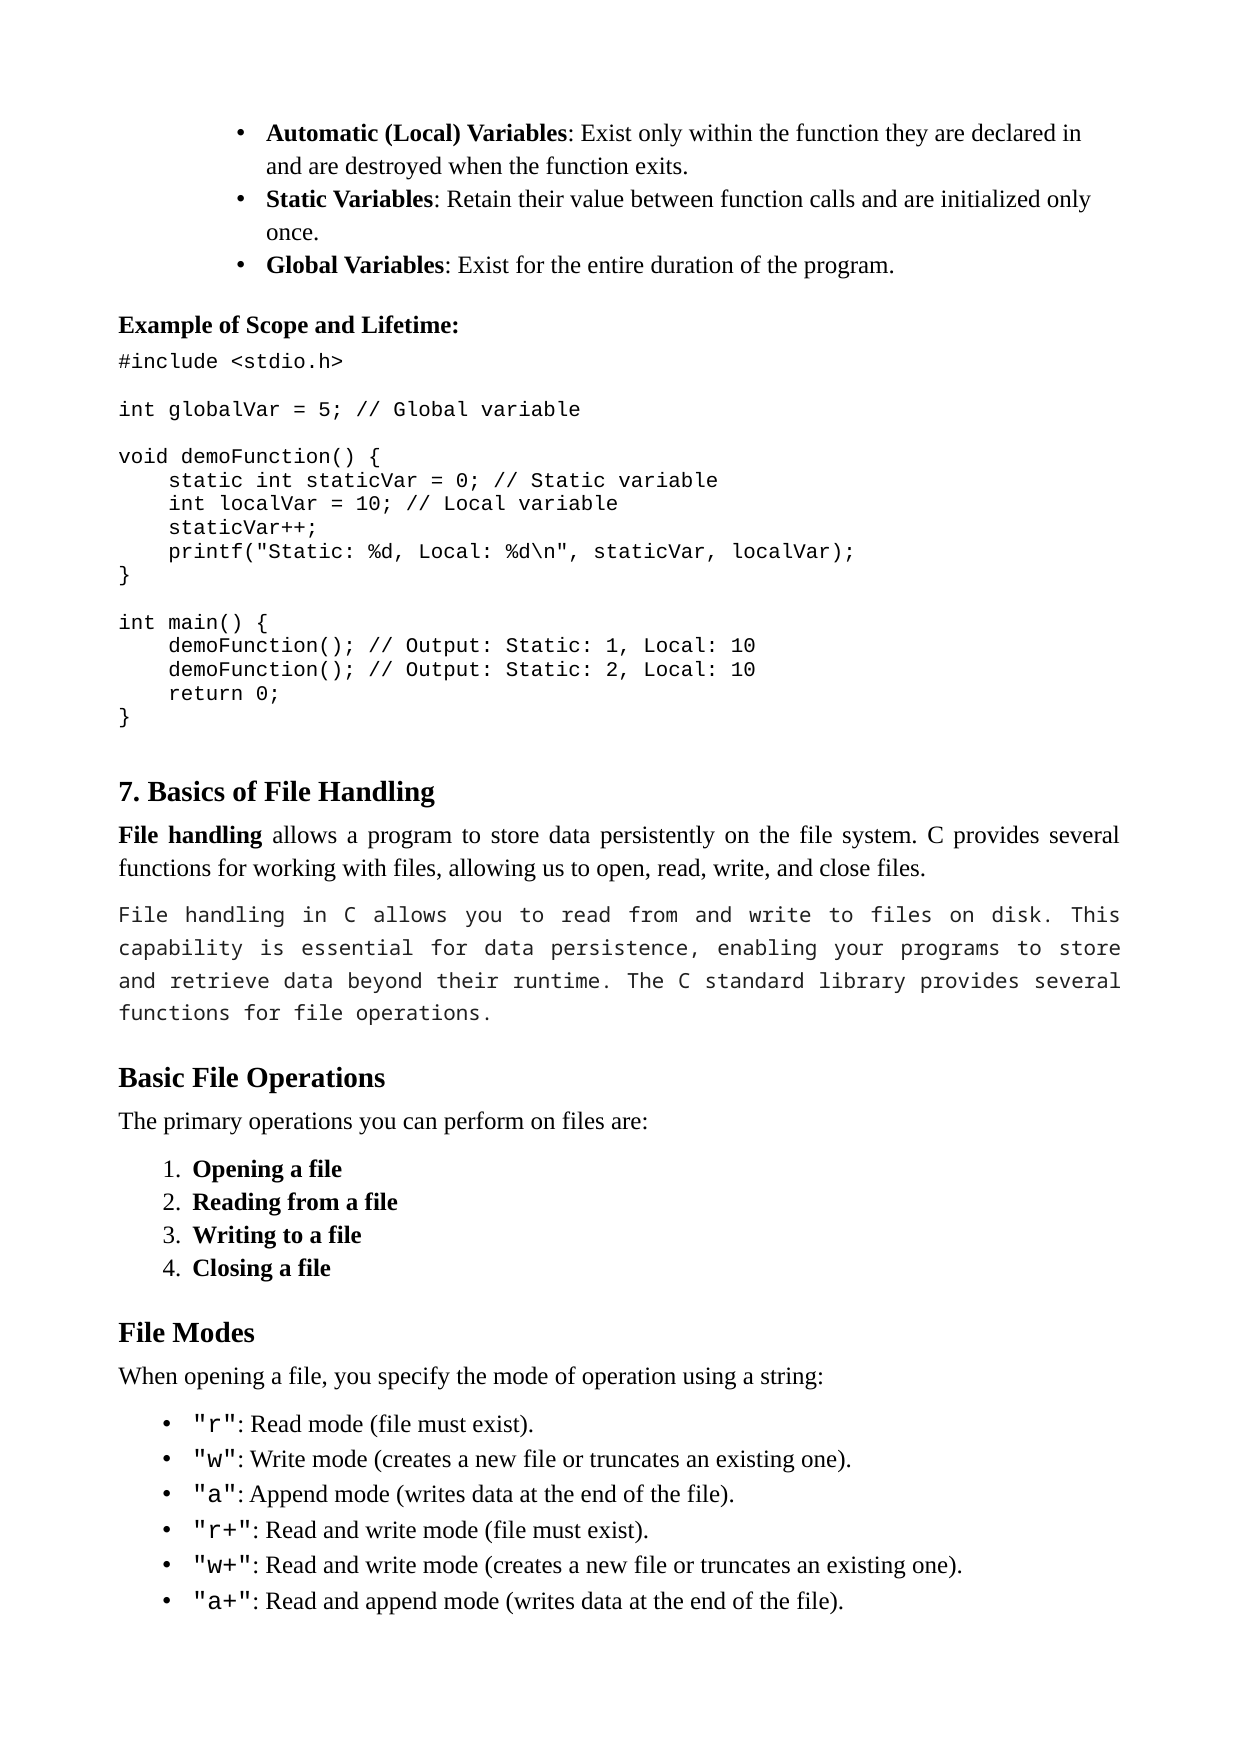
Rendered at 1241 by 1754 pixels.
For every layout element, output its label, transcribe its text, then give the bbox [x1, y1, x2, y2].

list Writing to a file [162, 1220, 1122, 1249]
list "r+": Read and write mode (file must exist). [162, 1515, 1122, 1546]
list "w+": Read and write mode (creates a new file or truncates an existing one). [162, 1550, 1122, 1581]
text File handling allows a program to store data persistently on the file system. C provides several functions for working with files, allowing us to open, read, write, and close files. [118, 820, 1122, 882]
text int localVar = 10; // Local variable [118, 493, 1122, 517]
list Global Variables: Exist for the entire duration of the program. [236, 250, 1122, 279]
list "w": Write mode (creates a new file or truncates an existing one). [162, 1444, 1122, 1475]
text } [118, 706, 1122, 730]
text File handling in C allows you to read from and write to files on disk. This capability is essential for data persistence, enabling your programs to store and retrieve data beyond their runtime. The C standard library provides several functions for file operations. [118, 901, 1122, 1027]
text } [118, 564, 1122, 588]
subtitle Basic File Operations [118, 1060, 1122, 1094]
subtitle Example of Scope and Lifetime: [118, 310, 1122, 339]
subtitle 7. Basics of File Handling [118, 774, 1122, 807]
list Reading from a file [162, 1187, 1122, 1216]
list "a+": Read and append mode (writes data at the end of the file). [162, 1586, 1122, 1617]
text staticVar++; [118, 517, 1122, 541]
text demoFunction(); // Output: Static: 1, Local: 10 [118, 635, 1122, 659]
text The primary operations you can perform on files are: [118, 1106, 1122, 1135]
text When opening a file, you specify the mode of operation using a string: [118, 1361, 1122, 1390]
text demoFunction(); // Output: Static: 2, Local: 10 [118, 659, 1122, 683]
text void demoFunction() { [118, 446, 1122, 470]
text int globalVar = 5; // Global variable [118, 399, 1122, 422]
subtitle File Modes [118, 1315, 1122, 1349]
text printf("Static: %d, Local: %d\n", staticVar, localVar); [118, 541, 1122, 564]
text static int staticVar = 0; // Static variable [118, 470, 1122, 493]
list Static Variables: Retain their value between function calls and are initialized only once. [236, 184, 1122, 246]
list Closing a file [162, 1253, 1122, 1282]
list "r": Read mode (file must exist). [162, 1409, 1122, 1439]
list "a": Append mode (writes data at the end of the file). [162, 1479, 1122, 1510]
text #include <stdio.h> [118, 352, 1122, 375]
list Opening a file [162, 1154, 1122, 1183]
text return 0; [118, 683, 1122, 706]
list Automatic (Local) Variables: Exist only within the function they are declared in and are destroyed when the function exits. [236, 118, 1122, 180]
text int main() { [118, 612, 1122, 635]
